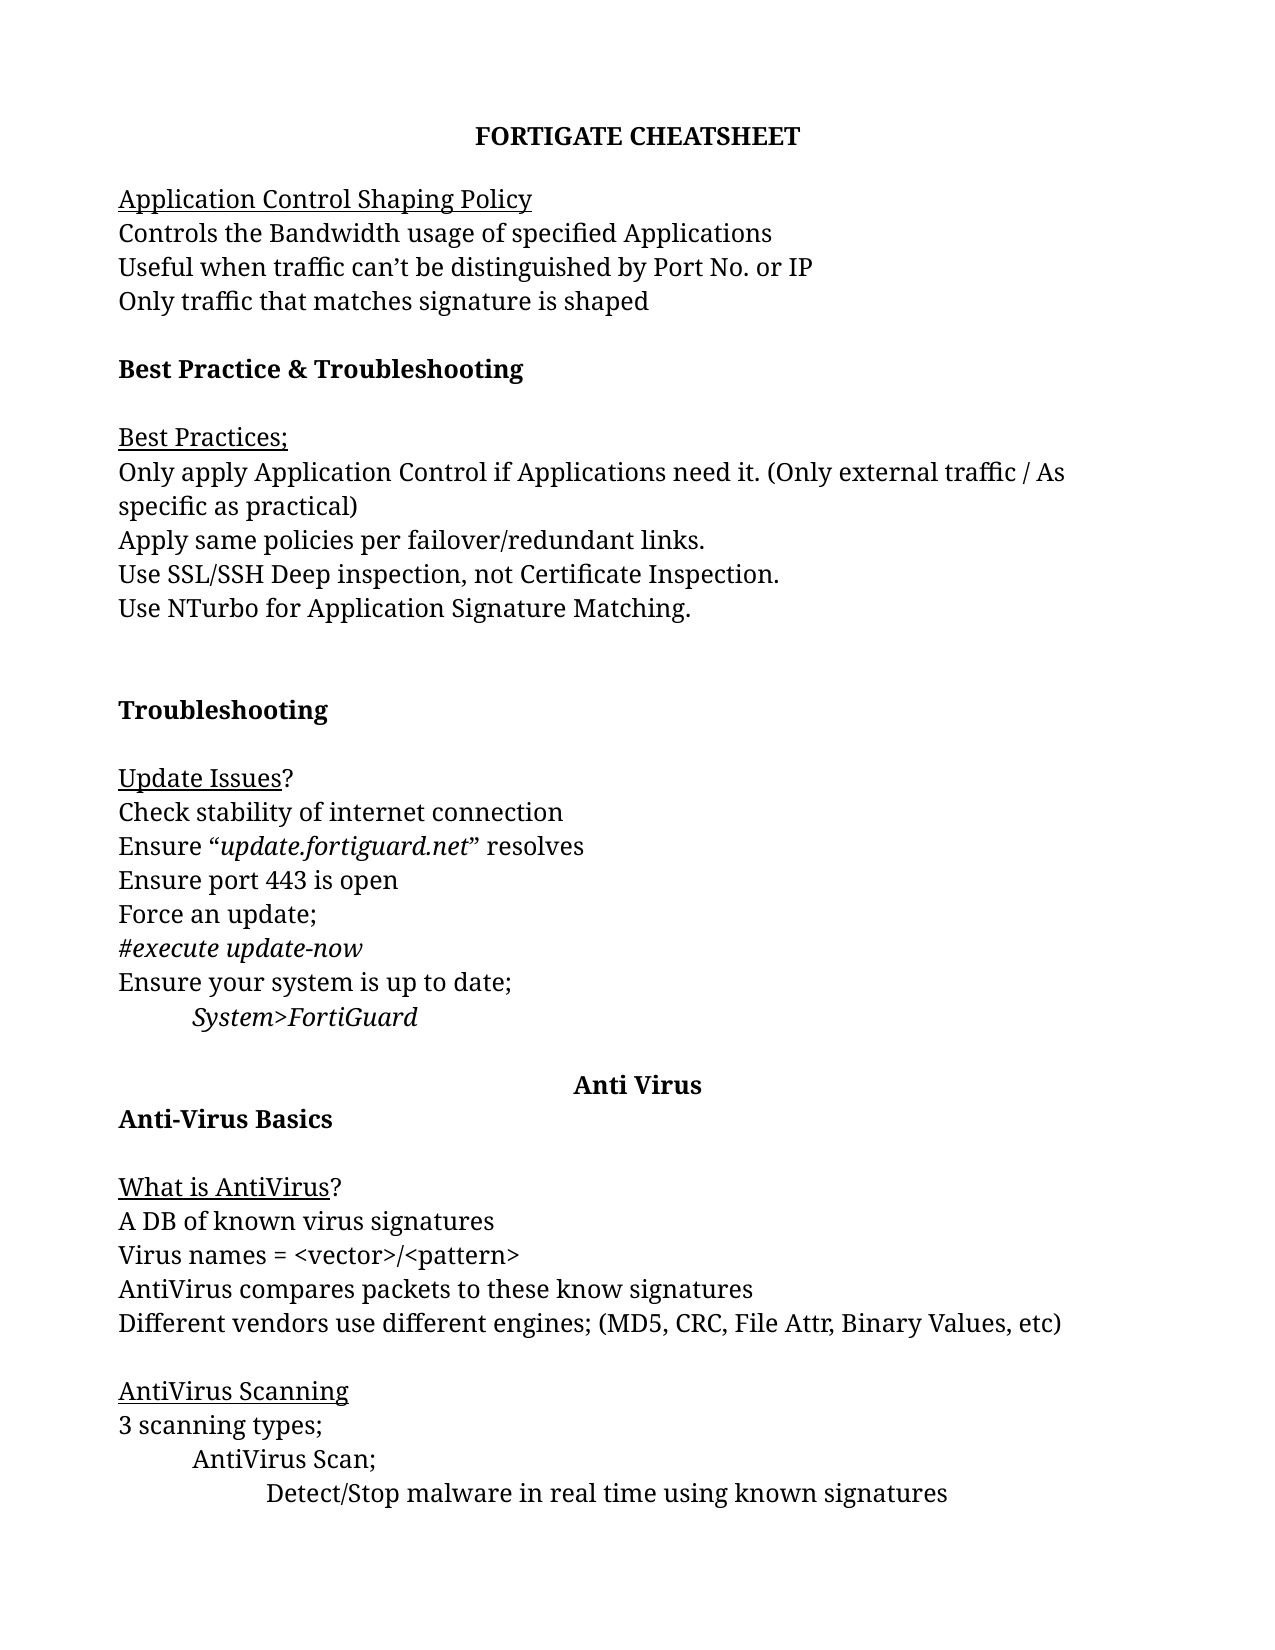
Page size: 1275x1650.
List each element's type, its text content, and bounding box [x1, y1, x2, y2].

text Anti-Virus Basics [118, 1101, 1157, 1135]
text Only apply Application Control if Applications need it. (Only external traffic / As specific as practical) [118, 454, 1157, 522]
text AntiVirus compares packets to these know signatures [118, 1272, 1157, 1306]
text Best Practices; [118, 420, 1157, 454]
text Force an update; [118, 897, 1157, 931]
text AntiVirus Scan; [118, 1442, 1157, 1476]
text Best Practice & Troubleshooting [118, 352, 1157, 386]
text Use NTurbo for Application Signature Matching. [118, 590, 1157, 624]
text Apply same policies per failover/redundant links. [118, 522, 1157, 556]
text Useful when traffic can’t be distinguished by Port No. or IP [118, 250, 1157, 284]
text Only traffic that matches signature is shaped [118, 284, 1157, 318]
text Use SSL/SSH Deep inspection, not Certificate Inspection. [118, 556, 1157, 590]
text Check stability of internet connection [118, 795, 1157, 829]
text Ensure your system is up to date; [118, 965, 1157, 999]
text Ensure “update.fortiguard.net” resolves [118, 829, 1157, 863]
text Troubleshooting [118, 693, 1157, 727]
text AntiVirus Scanning [118, 1374, 1157, 1408]
text 3 scanning types; [118, 1408, 1157, 1442]
text What is AntiVirus? [118, 1169, 1157, 1203]
text System>FortiGuard [118, 999, 1157, 1033]
text Virus names = <vector>/<pattern> [118, 1238, 1157, 1272]
text Detect/Stop malware in real time using known signatures [118, 1476, 1157, 1510]
text Controls the Bandwidth usage of specified Applications [118, 216, 1157, 250]
text Application Control Shaping Policy [118, 182, 1157, 216]
text Ensure port 443 is open [118, 863, 1157, 897]
text Different vendors use different engines; (MD5, CRC, File Attr, Binary Values, etc) [118, 1306, 1157, 1340]
text Anti Virus [118, 1067, 1157, 1101]
text #execute update-now [118, 931, 1157, 965]
text A DB of known virus signatures [118, 1203, 1157, 1238]
text Update Issues? [118, 761, 1157, 795]
